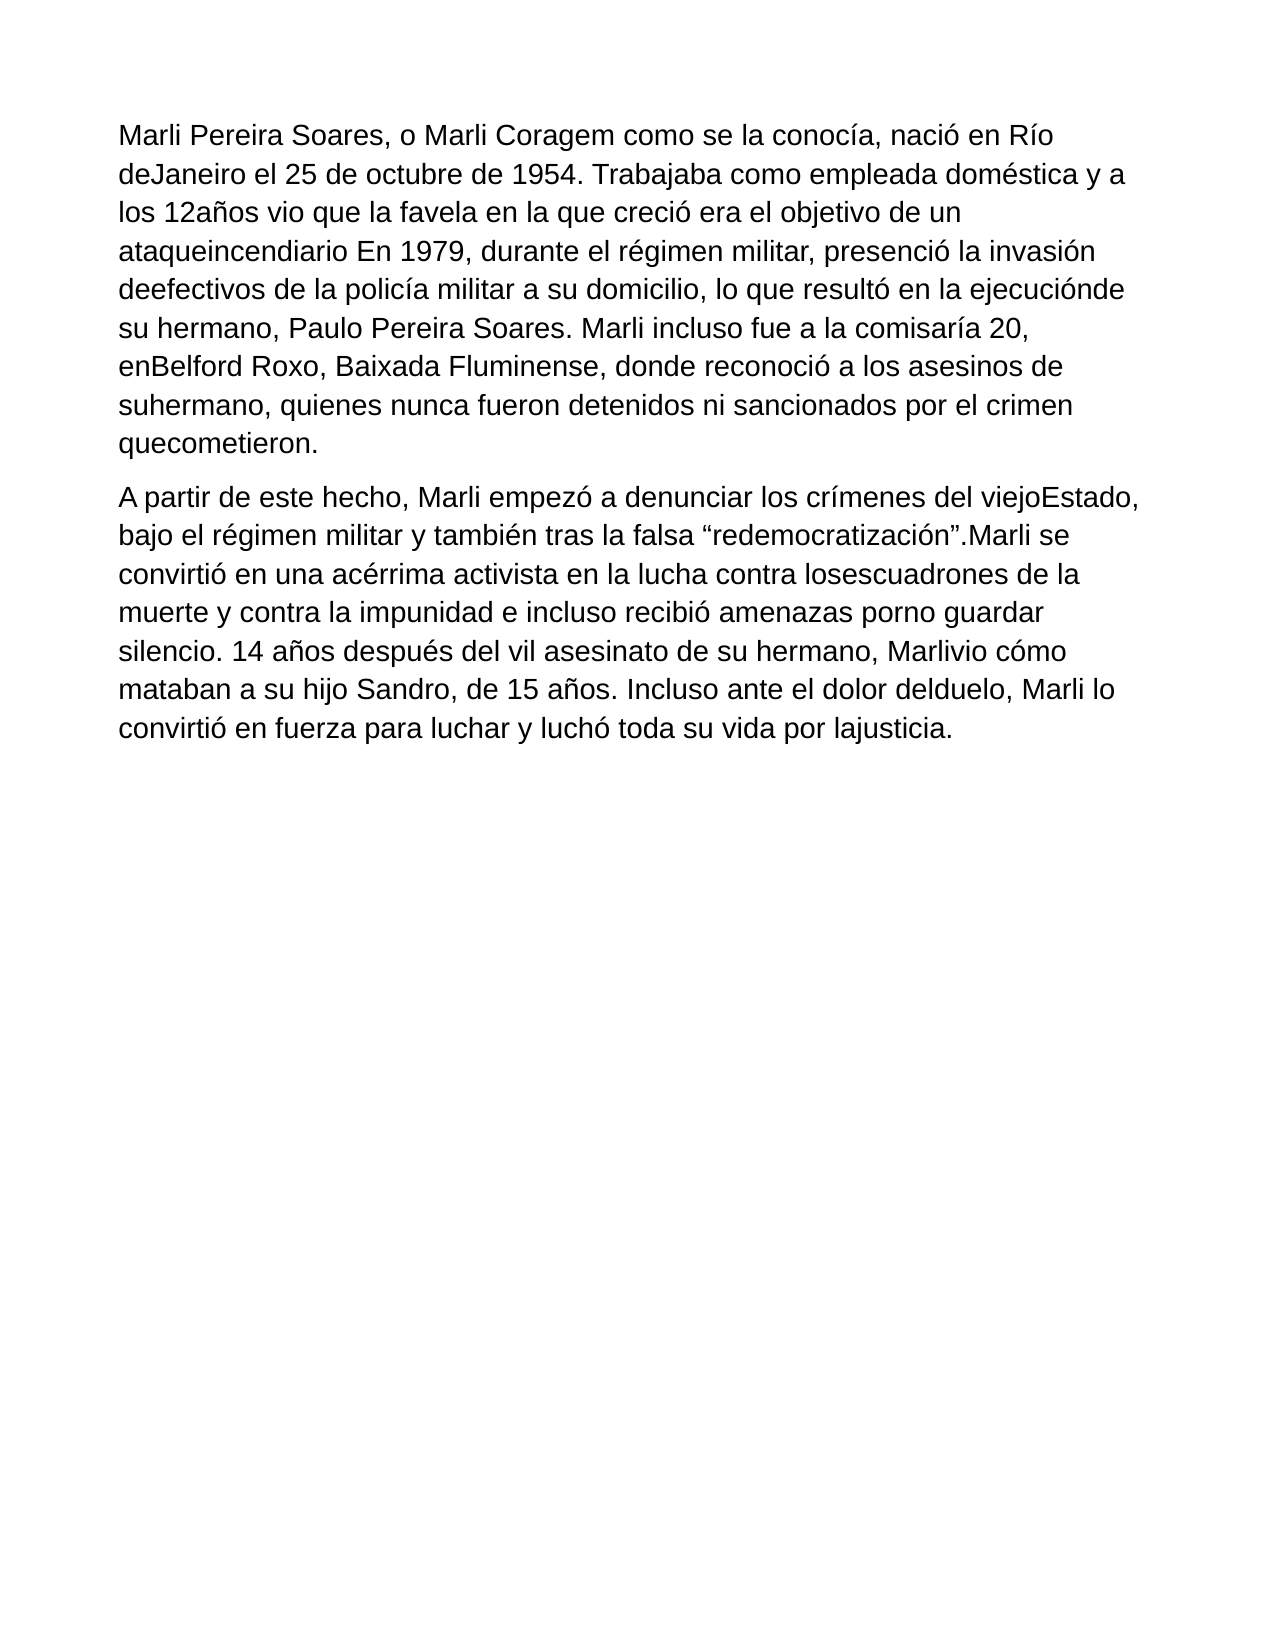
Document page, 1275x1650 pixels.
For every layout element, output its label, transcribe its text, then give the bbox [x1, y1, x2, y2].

text A partir de este hecho, Marli empezó a denunciar los crímenes del viejoEstado, bajo el régimen militar y también tras la falsa “redemocratización”.Marli se convirtió en una acérrima activista en la lucha contra losescuadrones de la muerte y contra la impunidad e incluso recibió amenazas porno guardar silencio. 14 años después del vil asesinato de su hermano, Marlivio cómo mataban a su hijo Sandro, de 15 años. Incluso ante el dolor delduelo, Marli lo convirtió en fuerza para luchar y luchó toda su vida por lajusticia. [118, 479, 1157, 744]
text Marli Pereira Soares, o Marli Coragem como se la conocía, nació en Río deJaneiro el 25 de octubre de 1954. Trabajaba como empleada doméstica y a los 12años vio que la favela en la que creció era el objetivo de un ataqueincendiario En 1979, durante el régimen militar, presenció la invasión deefectivos de la policía militar a su domicilio, lo que resultó en la ejecuciónde su hermano, Paulo Pereira Soares. Marli incluso fue a la comisaría 20, enBelford Roxo, Baixada Fluminense, donde reconoció a los asesinos de suhermano, quienes nunca fueron detenidos ni sancionados por el crimen quecometieron. [118, 118, 1157, 460]
